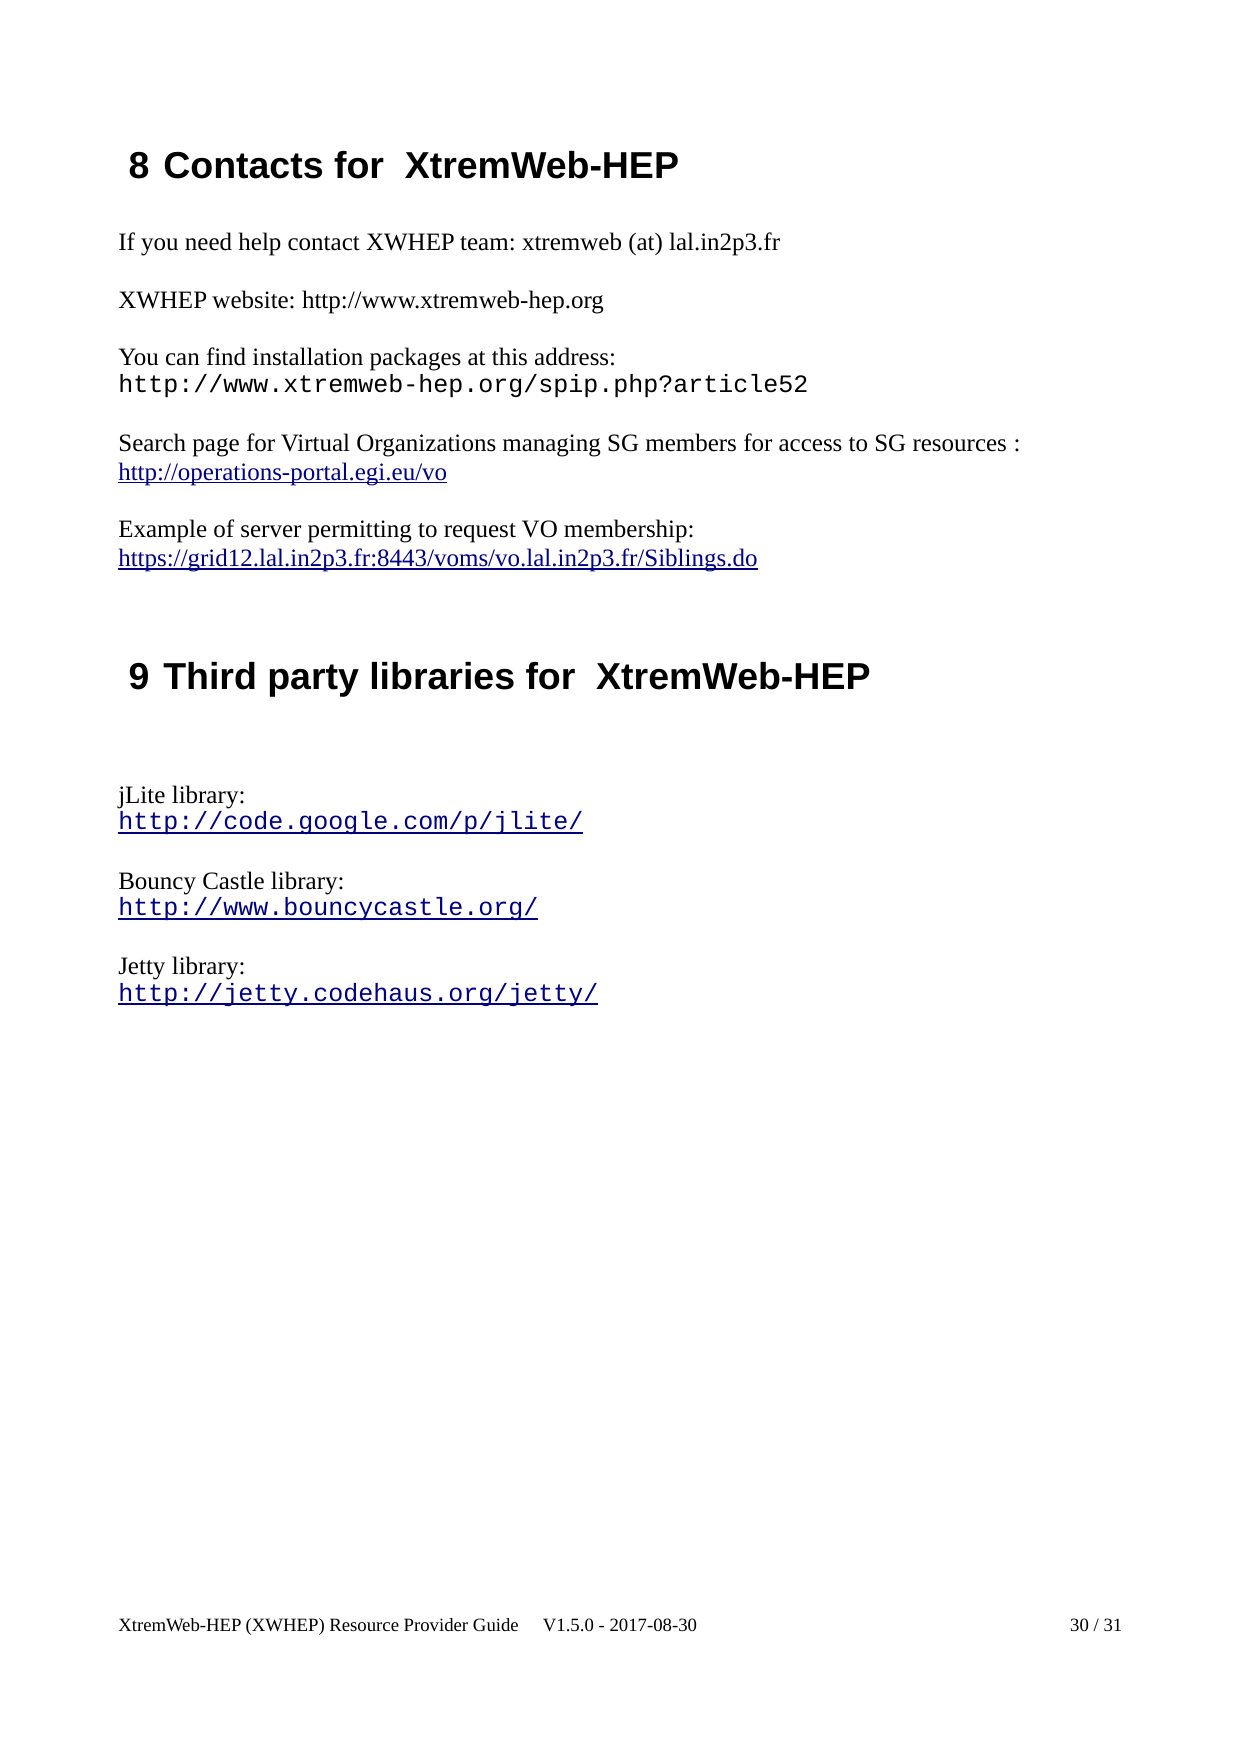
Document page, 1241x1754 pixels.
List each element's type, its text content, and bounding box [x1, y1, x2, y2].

text http://www.bouncycastle.org/ [118, 895, 1122, 923]
text Bouncy Castle library: [118, 866, 1122, 895]
text XWHEP website: http://www.xtremweb-hep.org [118, 285, 1122, 314]
subtitle Contacts for XtremWeb-HEP [118, 143, 1122, 186]
text You can find installation packages at this address: [118, 342, 1122, 371]
text jLite library: [118, 780, 1122, 809]
text If you need help contact XWHEP team: xtremweb (at) lal.in2p3.fr [118, 227, 1122, 256]
text Jetty library: [118, 951, 1122, 980]
text Search page for Virtual Organizations managing SG members for access to SG resources : [118, 428, 1122, 457]
text http://operations-portal.egi.eu/vo [118, 457, 1122, 486]
text Example of server permitting to request VO membership: [118, 514, 1122, 543]
text http://jetty.codehaus.org/jetty/ [118, 980, 1122, 1008]
text http://code.google.com/p/jlite/ [118, 809, 1122, 837]
text http://www.xtremweb-hep.org/spip.php?article52 [118, 371, 1122, 399]
subtitle Third party libraries for XtremWeb-HEP [118, 654, 1122, 698]
text https://grid12.lal.in2p3.fr:8443/voms/vo.lal.in2p3.fr/Siblings.do [118, 543, 1122, 572]
